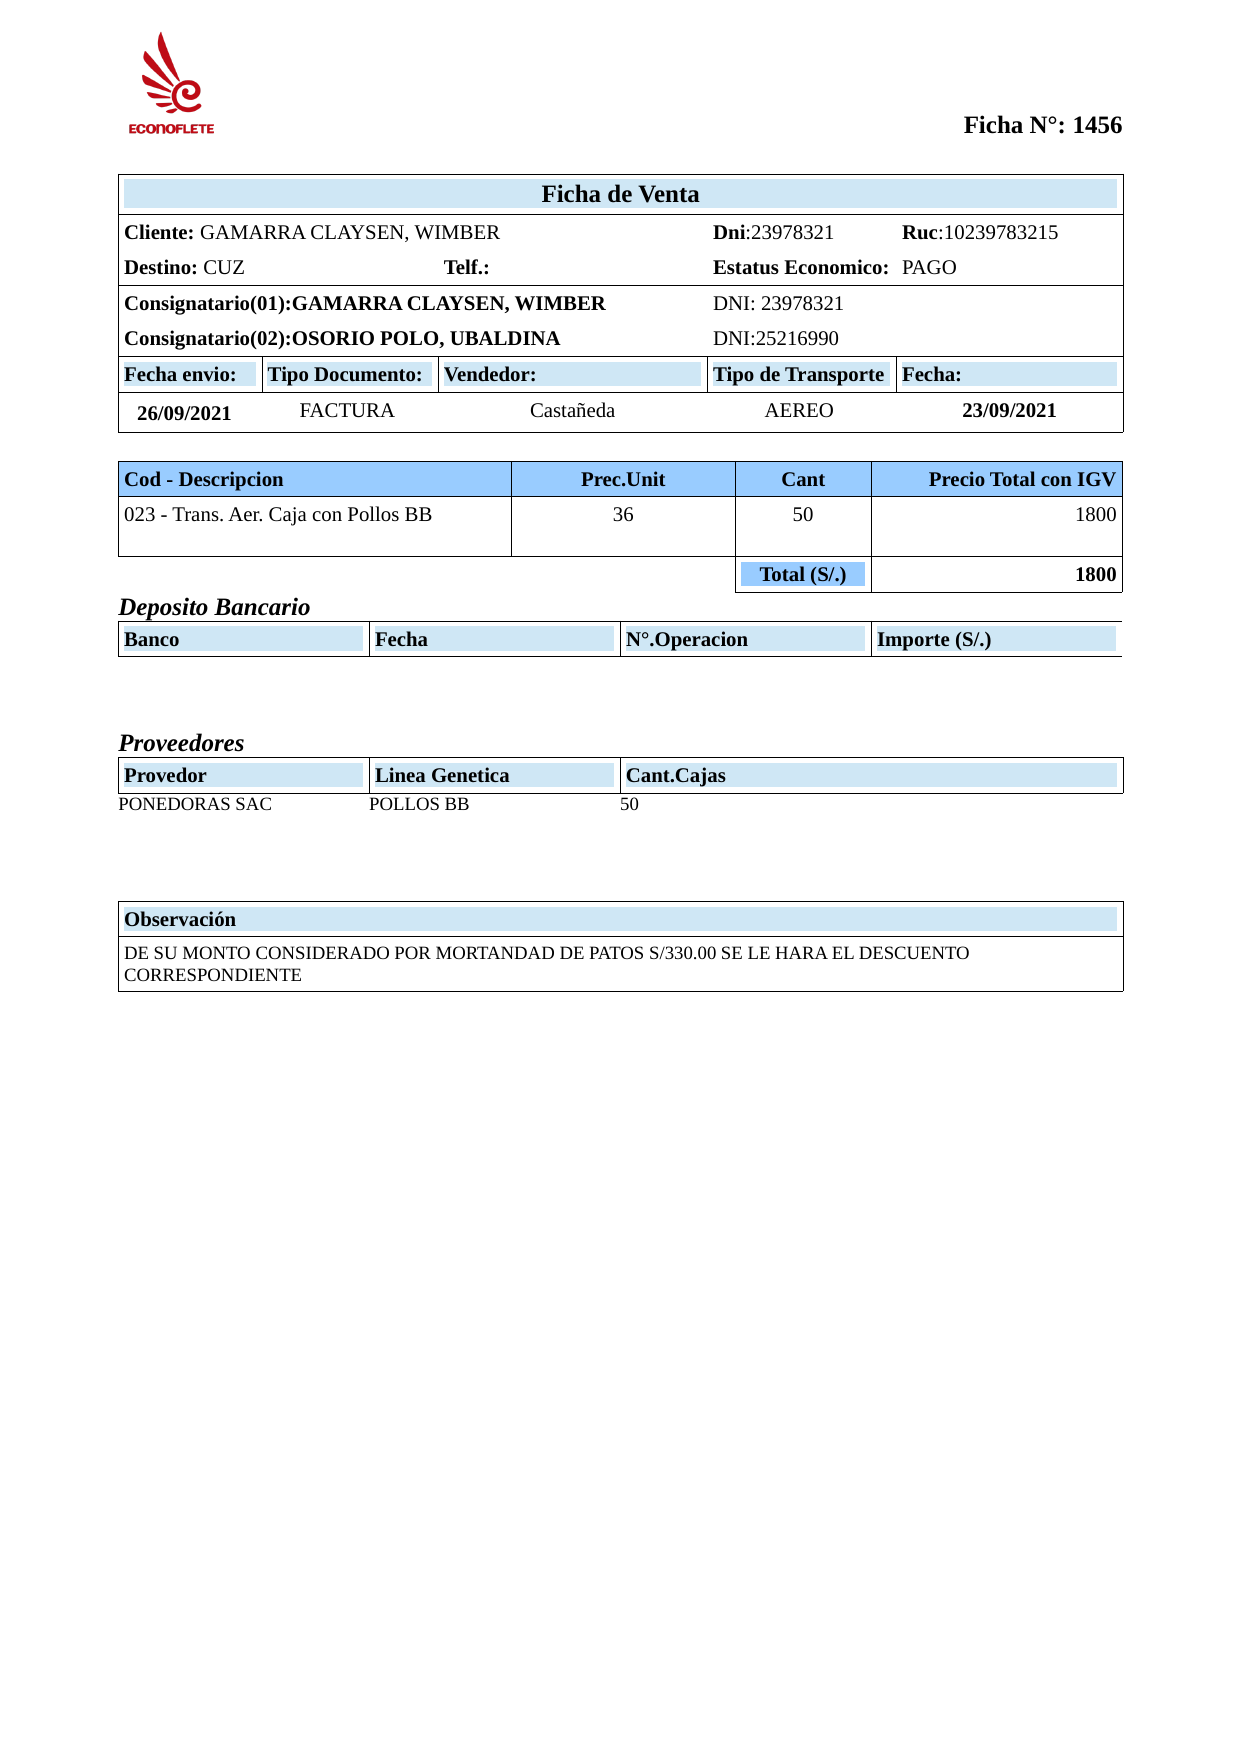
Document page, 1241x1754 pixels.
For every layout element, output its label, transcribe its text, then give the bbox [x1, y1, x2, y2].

table_cell Destino: CUZ [119, 249, 438, 285]
table_cell Consignatario(01):GAMARRA CLAYSEN, WIMBER [119, 286, 707, 321]
table_cell [369, 815, 620, 836]
table_cell Castañeda [438, 393, 707, 432]
table_cell 50 [620, 794, 1123, 814]
table_cell Tipo de Transporte [708, 357, 896, 392]
table_cell Tipo Documento: [263, 357, 438, 392]
table_cell FACTURA [262, 393, 438, 432]
table_cell [620, 657, 871, 680]
table_cell [118, 815, 369, 836]
table_cell [871, 705, 1122, 728]
table_header Ficha de Venta [119, 175, 1123, 214]
table_cell Fecha: [897, 357, 1123, 392]
text Deposito Bancario [118, 592, 1122, 621]
table_header Cant.Cajas [621, 758, 1123, 793]
table_cell 50 [736, 497, 871, 556]
table_cell [620, 858, 1123, 879]
table_cell 1800 [872, 557, 1122, 592]
table_cell Fecha envio: [119, 357, 262, 392]
table_cell Vendedor: [439, 357, 707, 392]
table_header Importe (S/.) [872, 622, 1122, 656]
table_cell DNI: 23978321 [707, 286, 1123, 321]
table_cell [620, 680, 871, 704]
table_cell [118, 657, 369, 680]
table_cell [620, 836, 1123, 858]
table_cell [118, 836, 369, 858]
table_cell [369, 858, 620, 879]
table_cell [118, 879, 369, 901]
table_cell [369, 680, 620, 704]
table_cell PAGO [896, 249, 1123, 285]
table_cell [118, 557, 511, 592]
table_cell Estatus Economico: [707, 249, 896, 285]
table_cell [620, 815, 1123, 836]
table_cell 26/09/2021 [119, 393, 262, 432]
table_cell 1800 [872, 497, 1122, 556]
table_cell Total (S/.) [736, 557, 871, 592]
table_cell [369, 657, 620, 680]
table_cell [369, 879, 620, 901]
table_header Banco [119, 622, 369, 656]
table_cell 36 [512, 497, 735, 556]
table_cell 023 - Trans. Aer. Caja con Pollos BB [119, 497, 511, 556]
table_cell [511, 557, 735, 592]
table_header Linea Genetica [370, 758, 620, 793]
table_header N°.Operacion [621, 622, 871, 656]
table_cell [369, 705, 620, 728]
table_header Fecha [370, 622, 620, 656]
table_cell POLLOS BB [369, 794, 620, 814]
table_cell [871, 657, 1122, 680]
table_cell Telf.: [438, 249, 707, 285]
table_header Observación [119, 902, 1123, 936]
table_cell Ruc:10239783215 [896, 215, 1123, 249]
table_cell [369, 836, 620, 858]
table_cell Cliente: GAMARRA CLAYSEN, WIMBER [119, 215, 707, 249]
table_cell Consignatario(02):OSORIO POLO, UBALDINA [119, 321, 707, 356]
table_cell Dni:23978321 [707, 215, 896, 249]
table_cell [118, 680, 369, 704]
table_cell [118, 705, 369, 728]
table_cell 23/09/2021 [896, 393, 1123, 432]
picture [118, 31, 225, 134]
table_cell PONEDORAS SAC [118, 794, 369, 814]
table_header Cod - Descripcion [119, 462, 511, 496]
table_cell [620, 705, 871, 728]
table_header Prec.Unit [512, 462, 735, 496]
text Proveedores [118, 728, 1122, 757]
table_cell [871, 680, 1122, 704]
table_header Cant [736, 462, 871, 496]
table_header Precio Total con IGV [872, 462, 1122, 496]
table_cell AEREO [707, 393, 896, 432]
table_cell DE SU MONTO CONSIDERADO POR MORTANDAD DE PATOS S/330.00 SE LE HARA EL DESCUENTO CORRESPONDIENTE [119, 937, 1123, 991]
table_cell [118, 858, 369, 879]
table_cell DNI:25216990 [707, 321, 1123, 356]
table_cell [620, 879, 1123, 901]
table_header Provedor [119, 758, 369, 793]
